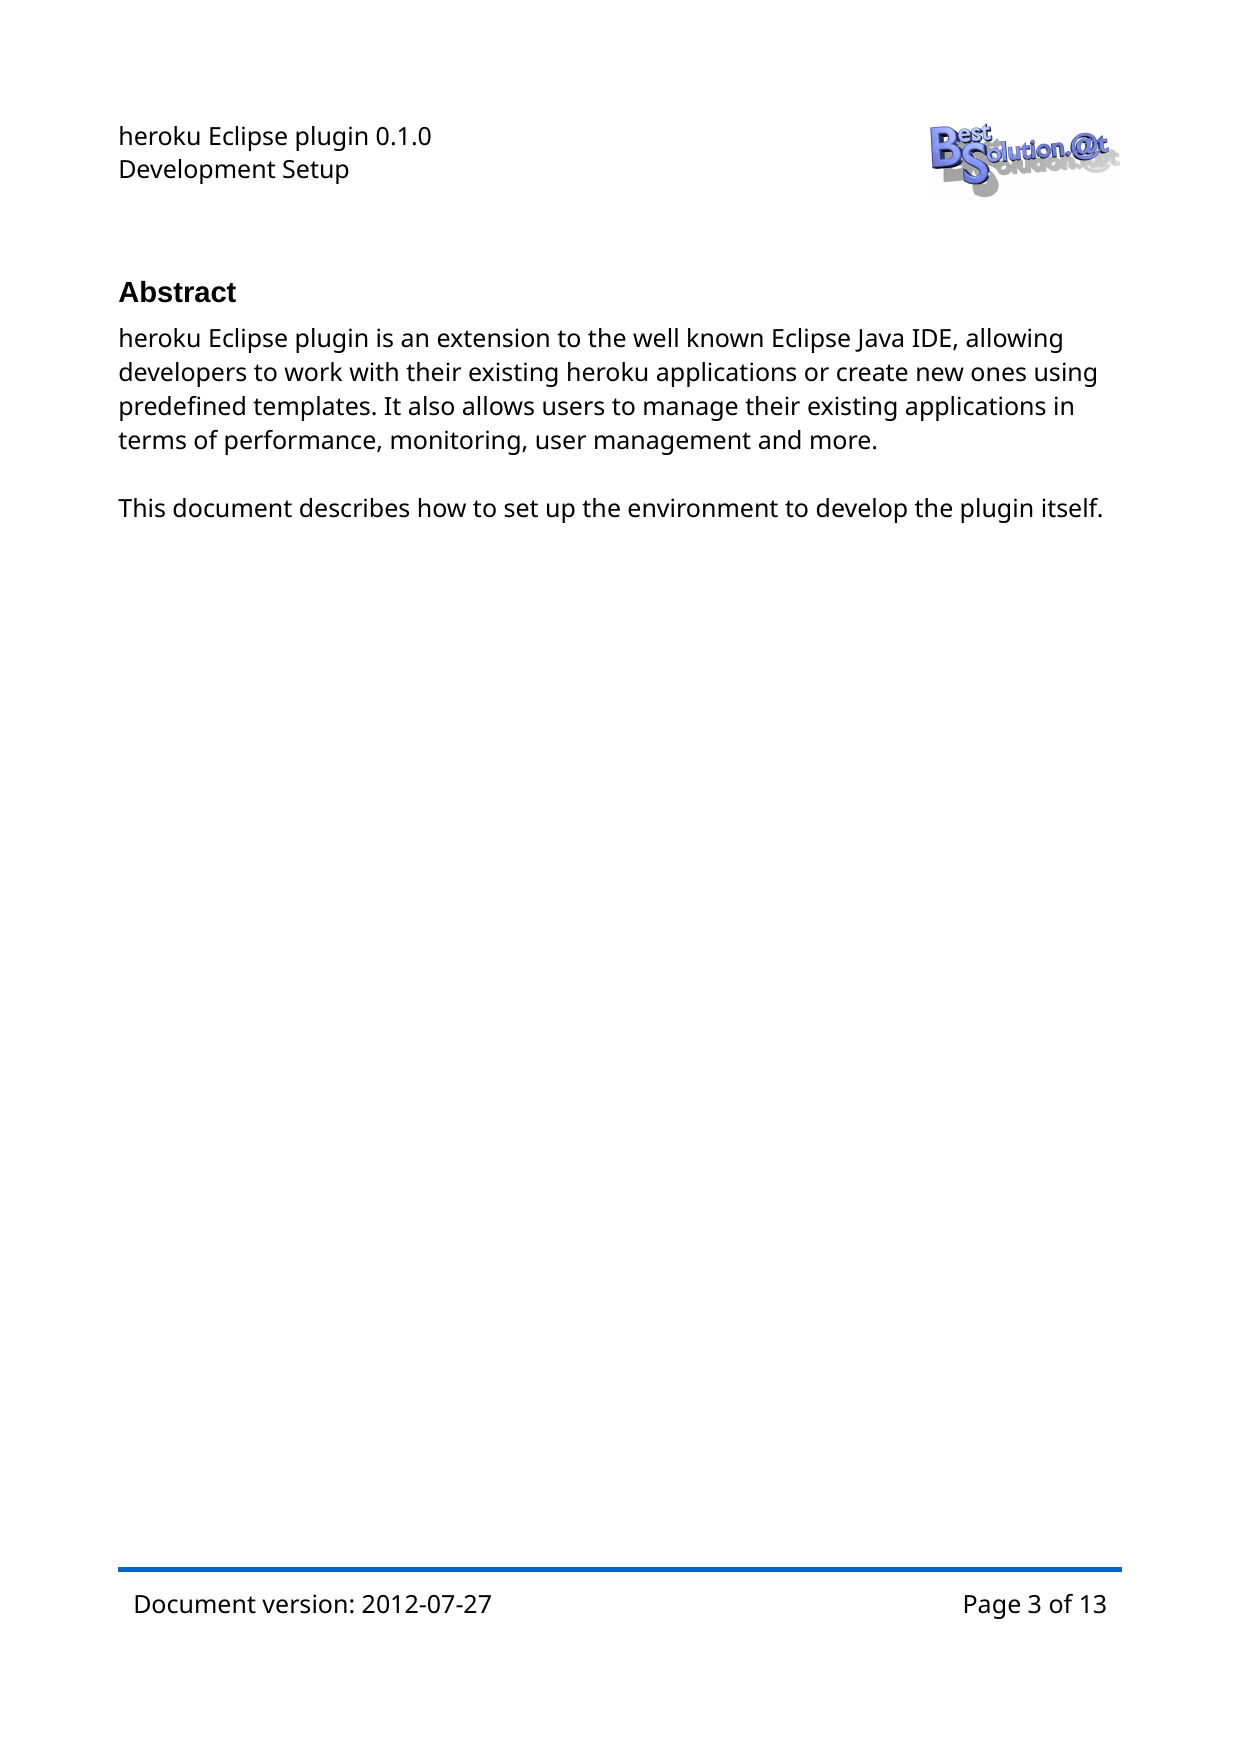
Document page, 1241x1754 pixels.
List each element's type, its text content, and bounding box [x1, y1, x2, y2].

text This document describes how to set up the environment to develop the plugin itself. [118, 491, 1122, 525]
picture [928, 122, 1121, 198]
text heroku Eclipse plugin is an extension to the well known Eclipse Java IDE, allowing developers to work with their existing heroku applications or create new ones using predefined templates. It also allows users to manage their existing applications in terms of performance, monitoring, user management and more. [118, 321, 1122, 457]
subtitle Abstract [118, 275, 1122, 308]
